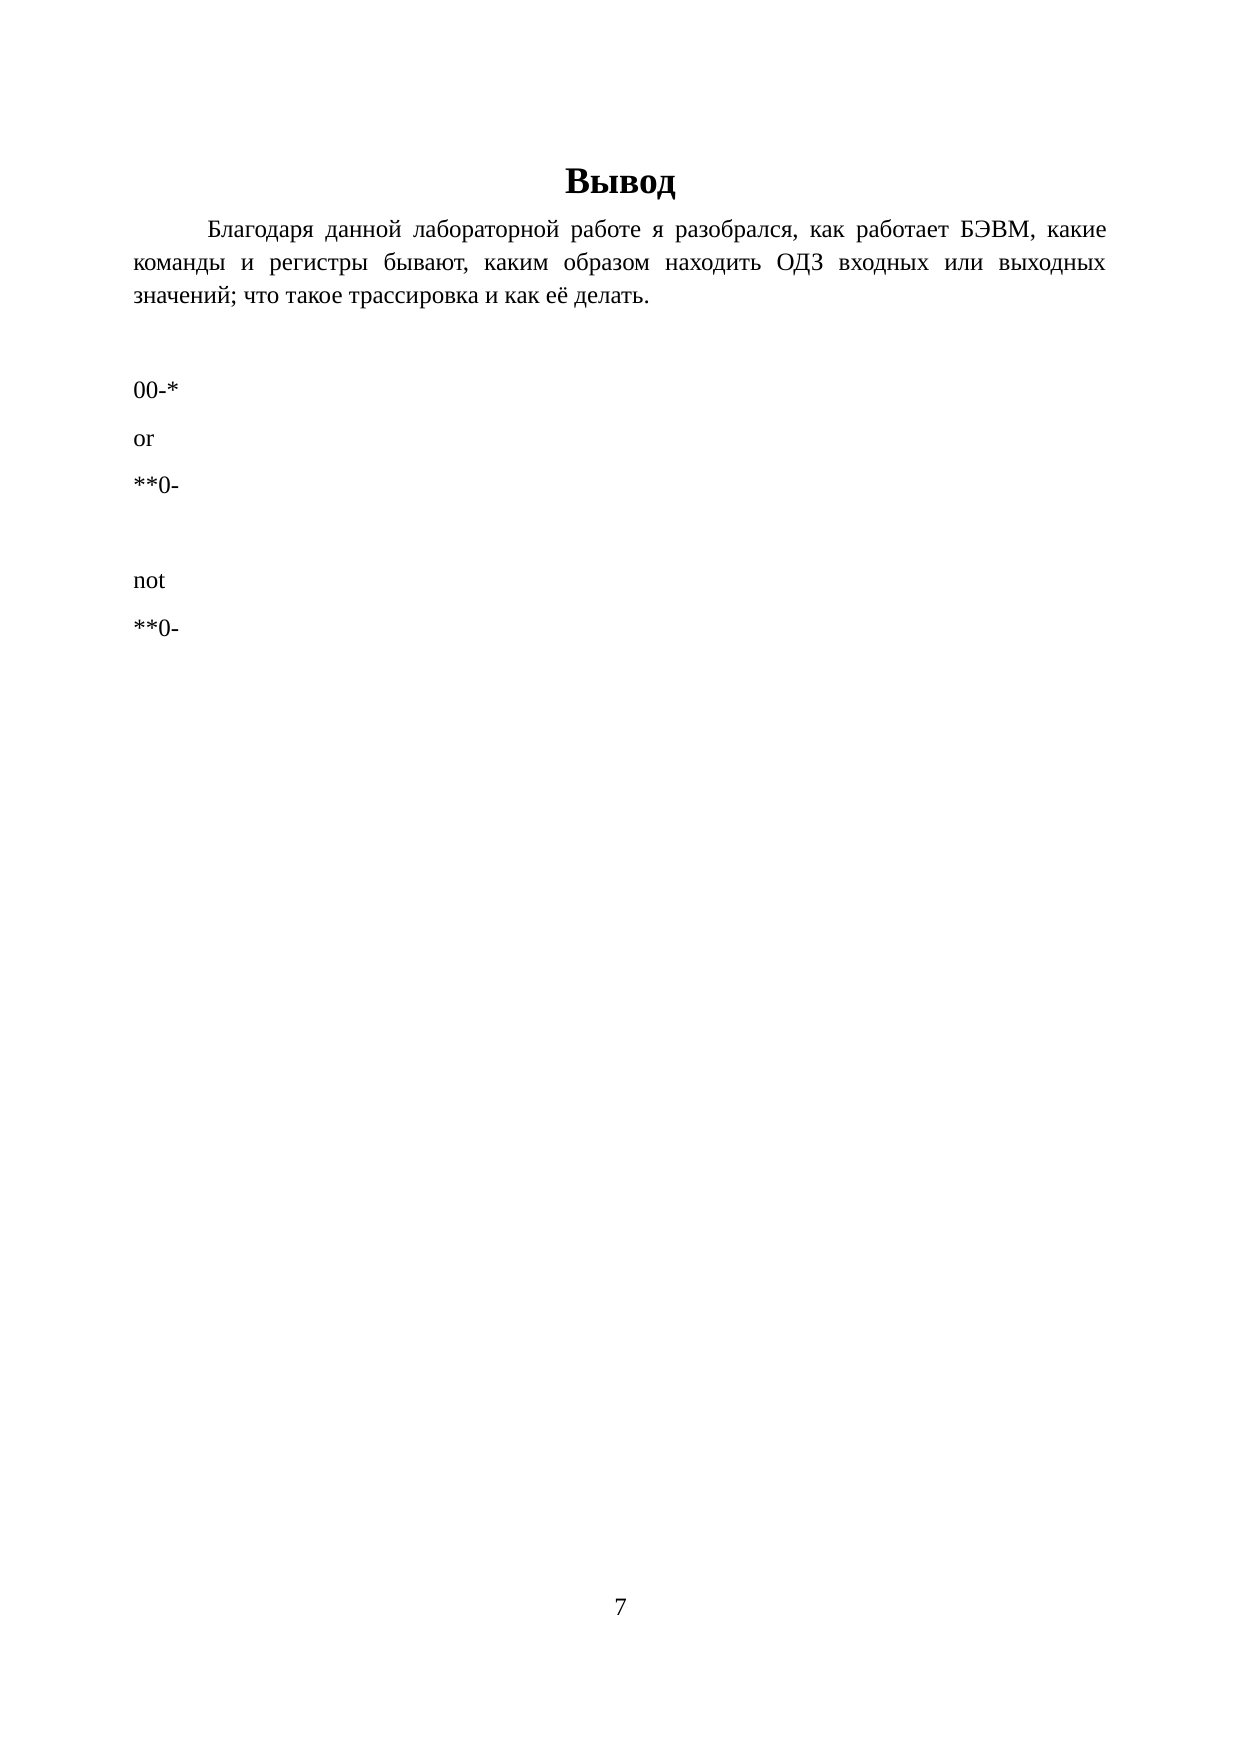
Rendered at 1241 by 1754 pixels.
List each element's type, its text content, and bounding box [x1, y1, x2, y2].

subtitle Вывод [133, 158, 1107, 201]
text 00-* [133, 375, 1107, 404]
text **0- [133, 613, 1107, 642]
text not [133, 565, 1107, 594]
text or [133, 423, 1107, 451]
text Благодаря данной лабораторной работе я разобрался, как работает БЭВМ, какие команды и регистры бывают, каким образом находить ОДЗ входных или выходных значений; что такое трассировка и как её делать. [133, 214, 1107, 308]
text **0- [133, 470, 1107, 499]
